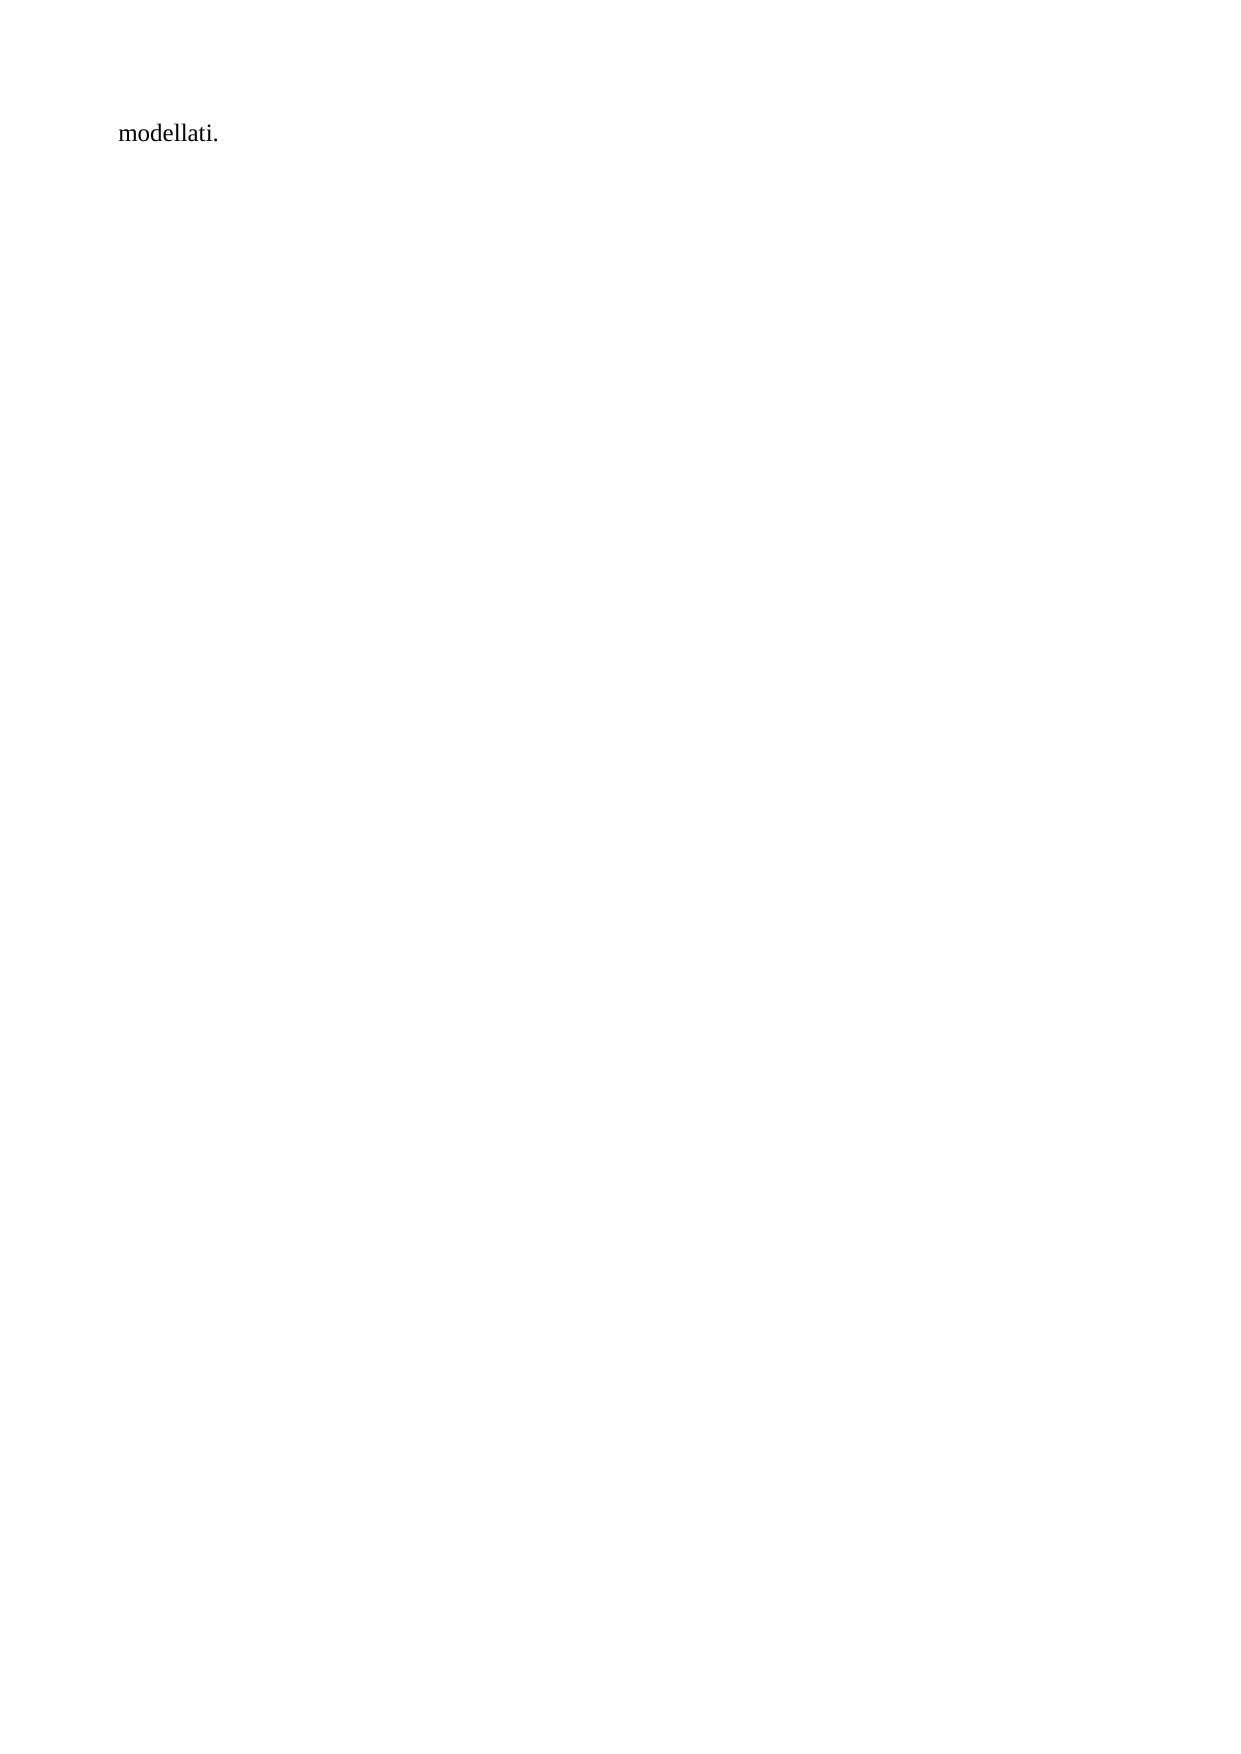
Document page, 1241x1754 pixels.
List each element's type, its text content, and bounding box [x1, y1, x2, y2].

text modellati. [118, 118, 1122, 147]
